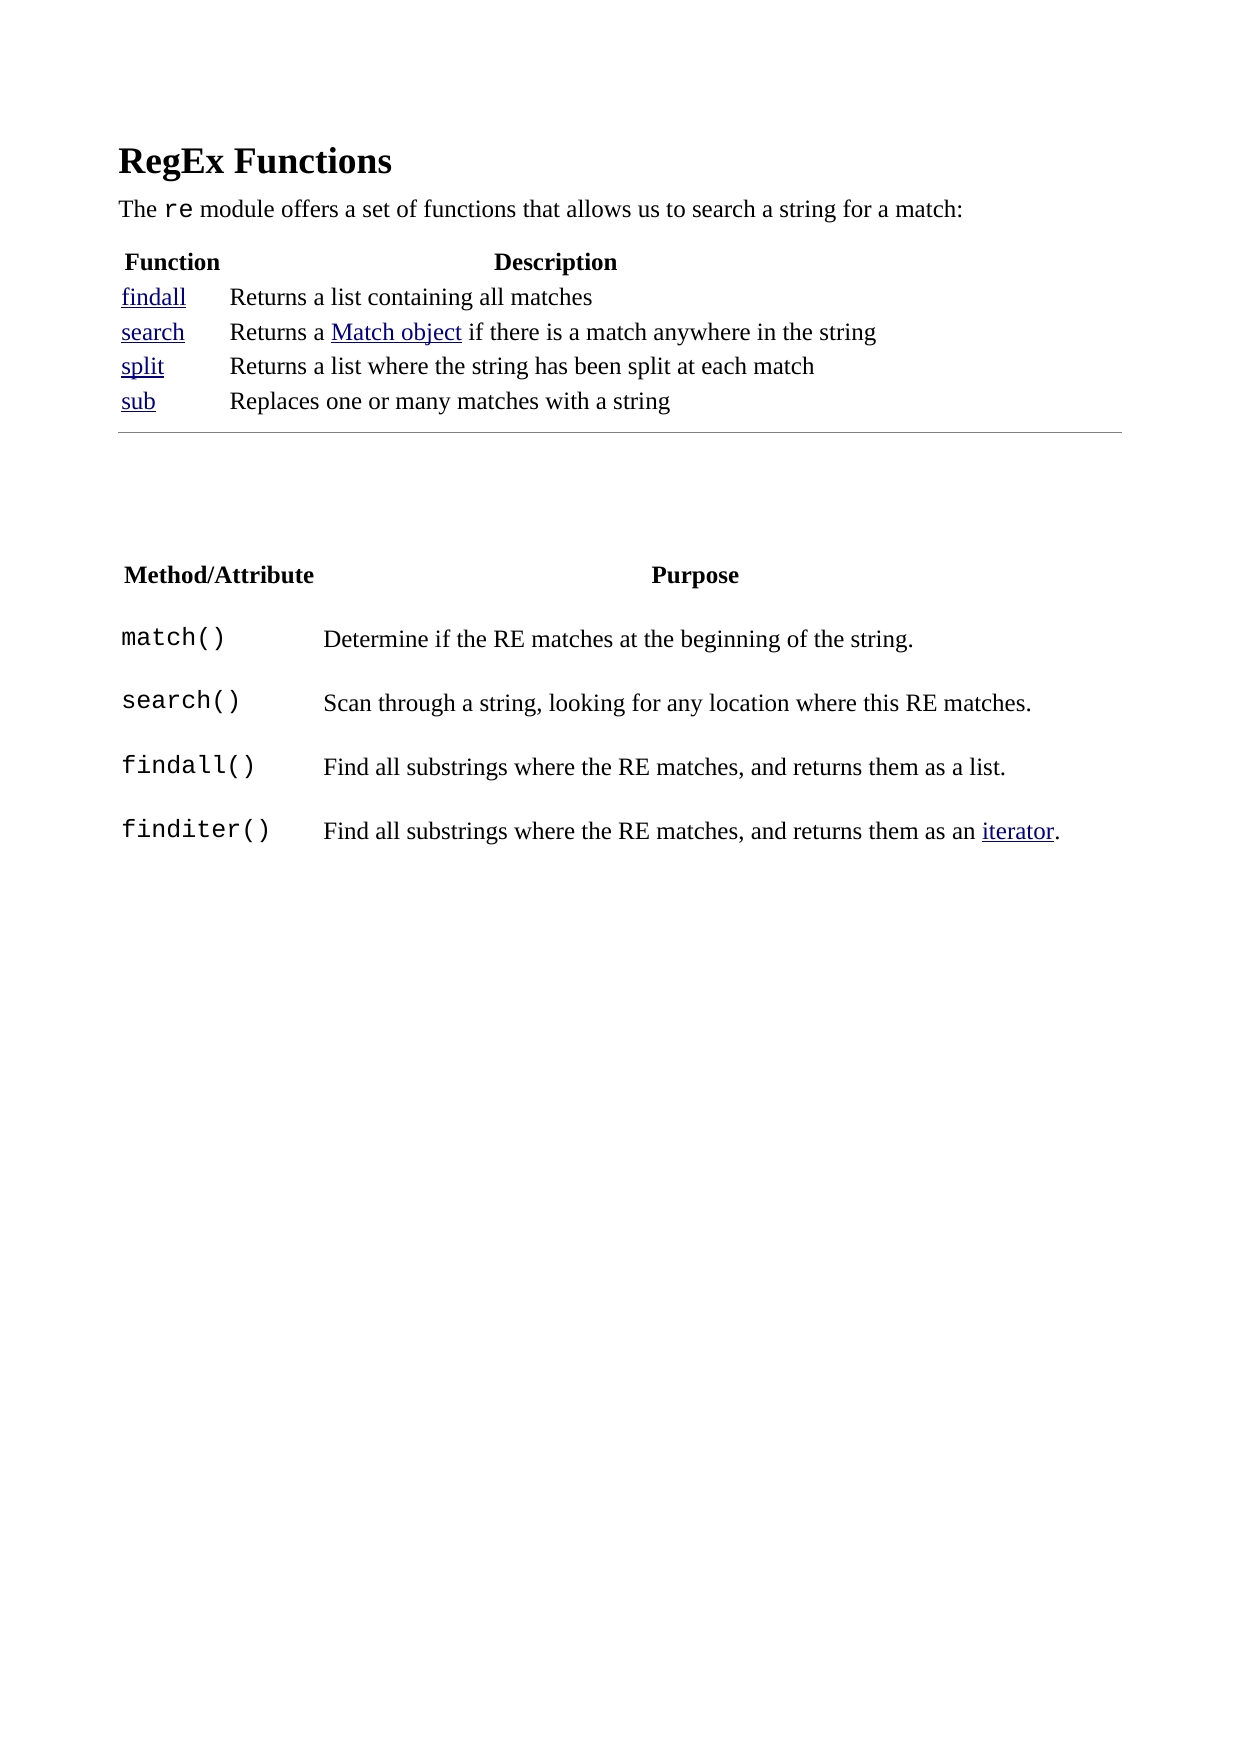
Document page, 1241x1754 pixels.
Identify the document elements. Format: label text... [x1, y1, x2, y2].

text The re module offers a set of functions that allows us to search a string for a match: [118, 194, 1122, 225]
table_cell search [118, 314, 226, 348]
table_header Description [226, 245, 885, 279]
table_cell Scan through a string, looking for any location where this RE matches. [320, 685, 1070, 749]
table_cell sub [118, 383, 226, 417]
table_cell Returns a Match object if there is a match anywhere in the string [226, 314, 885, 348]
table_cell Replaces one or many matches with a string [226, 383, 885, 417]
table_cell finditer() [118, 813, 320, 877]
table_cell Returns a list containing all matches [226, 279, 885, 314]
table_cell Determine if the RE matches at the beginning of the string. [320, 621, 1070, 685]
table_header Function [118, 245, 226, 279]
table_cell split [118, 348, 226, 383]
subtitle RegEx Functions [118, 139, 1122, 182]
table_cell match() [118, 621, 320, 685]
table_cell search() [118, 685, 320, 749]
table_cell findall [118, 279, 226, 314]
table_cell Find all substrings where the RE matches, and returns them as an iterator. [320, 813, 1070, 877]
table_cell findall() [118, 749, 320, 813]
table_header Purpose [320, 557, 1070, 621]
table_cell Returns a list where the string has been split at each match [226, 348, 885, 383]
table_header Method/Attribute [118, 557, 320, 621]
table_cell Find all substrings where the RE matches, and returns them as a list. [320, 749, 1070, 813]
